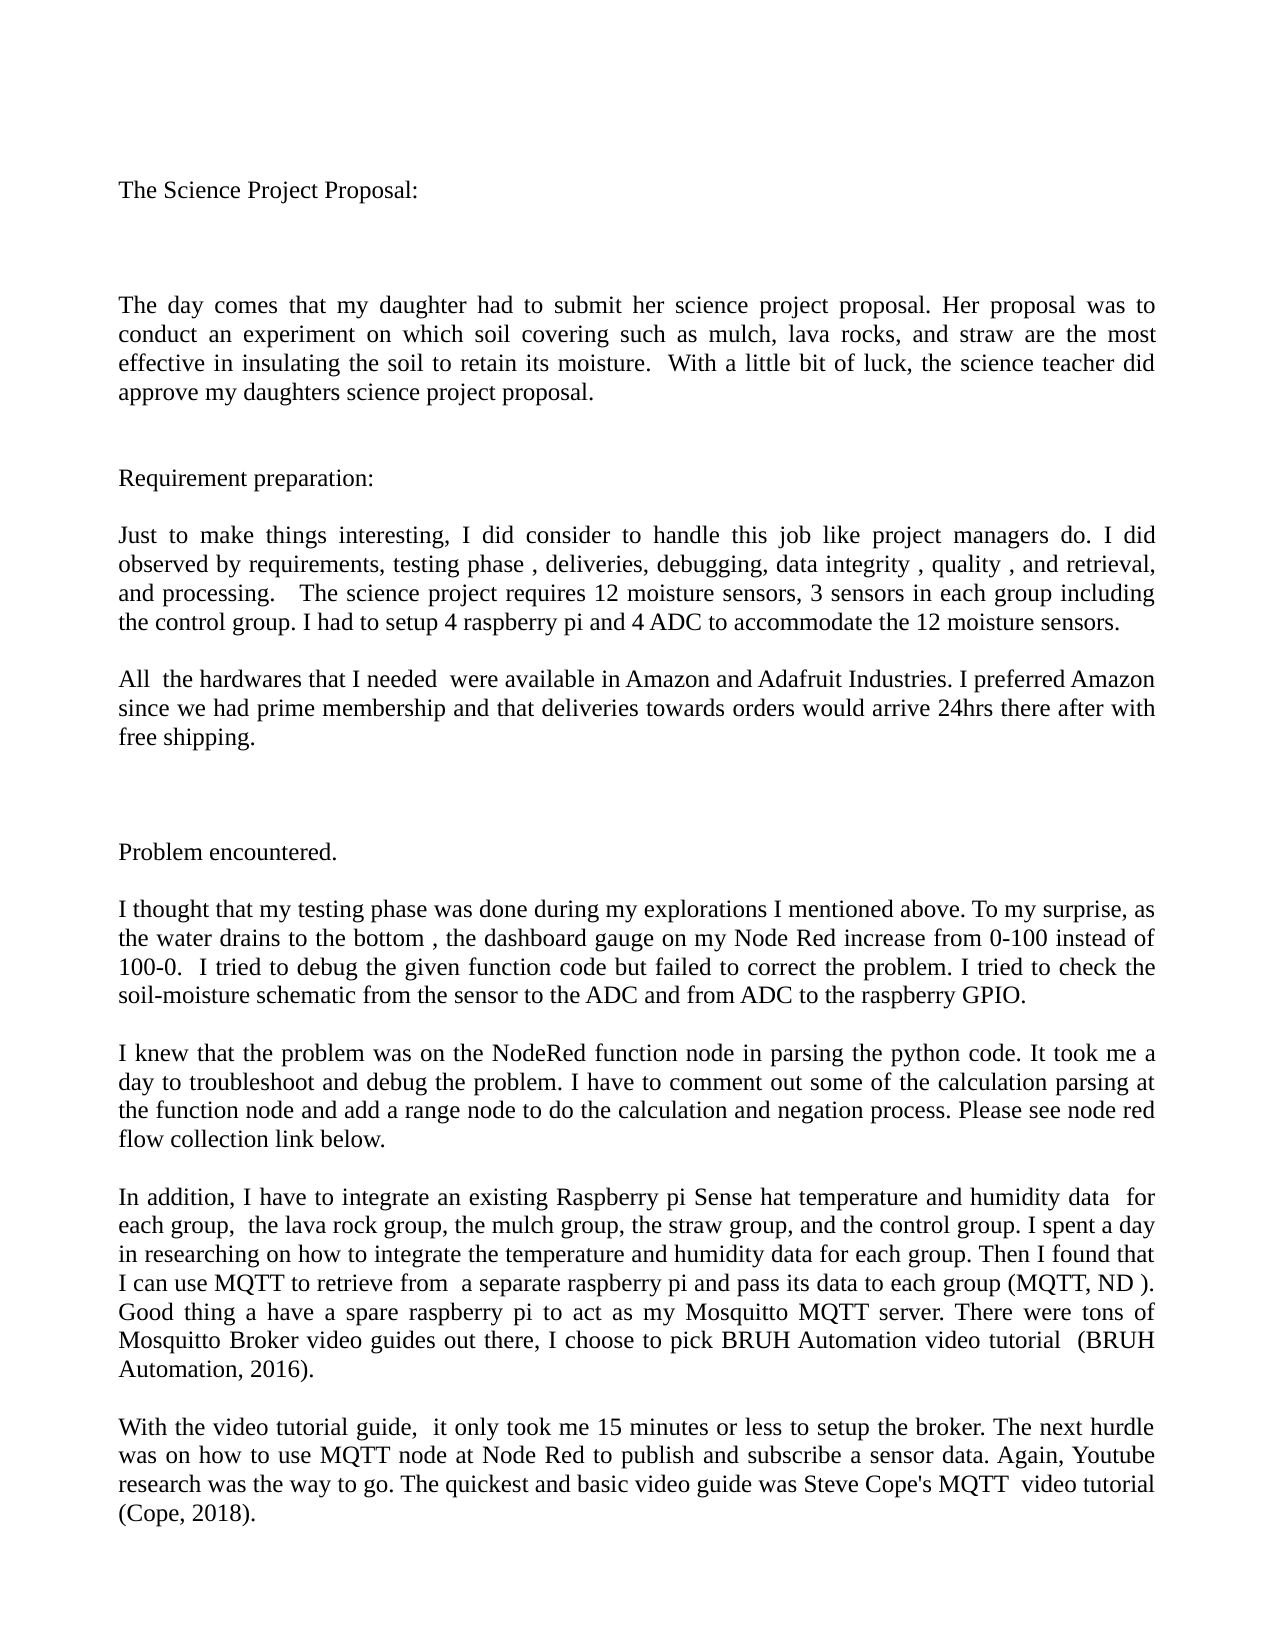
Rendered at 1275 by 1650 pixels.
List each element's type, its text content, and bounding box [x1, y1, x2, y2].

text In addition, I have to integrate an existing Raspberry pi Sense hat temperature and humidity data for each group, the lava rock group, the mulch group, the straw group, and the control group. I spent a day in researching on how to integrate the temperature and humidity data for each group. Then I found that I can use MQTT to retrieve from a separate raspberry pi and pass its data to each group (MQTT, ND ). Good thing a have a spare raspberry pi to act as my Mosquitto MQTT server. There were tons of Mosquitto Broker video guides out there, I choose to pick BRUH Automation video tutorial (BRUH Automation, 2016). [118, 1182, 1157, 1383]
text The Science Project Proposal: [118, 176, 1157, 204]
text I thought that my testing phase was done during my explorations I mentioned above. To my surprise, as the water drains to the bottom , the dashboard gauge on my Node Red increase from 0-100 instead of 100-0. I tried to debug the given function code but failed to correct the problem. I tried to check the soil-moisture schematic from the sensor to the ADC and from ADC to the raspberry GPIO. [118, 894, 1157, 1009]
text Requirement preparation: [118, 463, 1157, 492]
text The day comes that my daughter had to submit her science project proposal. Her proposal was to conduct an experiment on which soil covering such as mulch, lava rocks, and straw are the most effective in insulating the soil to retain its moisture. With a little bit of luck, the science teacher did approve my daughters science project proposal. [118, 291, 1157, 406]
text With the video tutorial guide, it only took me 15 minutes or less to setup the broker. The next hurdle was on how to use MQTT node at Node Red to publish and subscribe a sensor data. Again, Youtube research was the way to go. The quickest and basic video guide was Steve Cope's MQTT video tutorial (Cope, 2018). [118, 1412, 1157, 1527]
text Just to make things interesting, I did consider to handle this job like project managers do. I did observed by requirements, testing phase , deliveries, debugging, data integrity , quality , and retrieval, and processing. The science project requires 12 moisture sensors, 3 sensors in each group including the control group. I had to setup 4 raspberry pi and 4 ADC to accommodate the 12 moisture sensors. [118, 521, 1157, 636]
text All the hardwares that I needed were available in Amazon and Adafruit Industries. I preferred Amazon since we had prime membership and that deliveries towards orders would arrive 24hrs there after with free shipping. [118, 664, 1157, 751]
text Problem encountered. [118, 837, 1157, 866]
text I knew that the problem was on the NodeRed function node in parsing the python code. It took me a day to troubleshoot and debug the problem. I have to comment out some of the calculation parsing at the function node and add a range node to do the calculation and negation process. Please see node red flow collection link below. [118, 1038, 1157, 1153]
